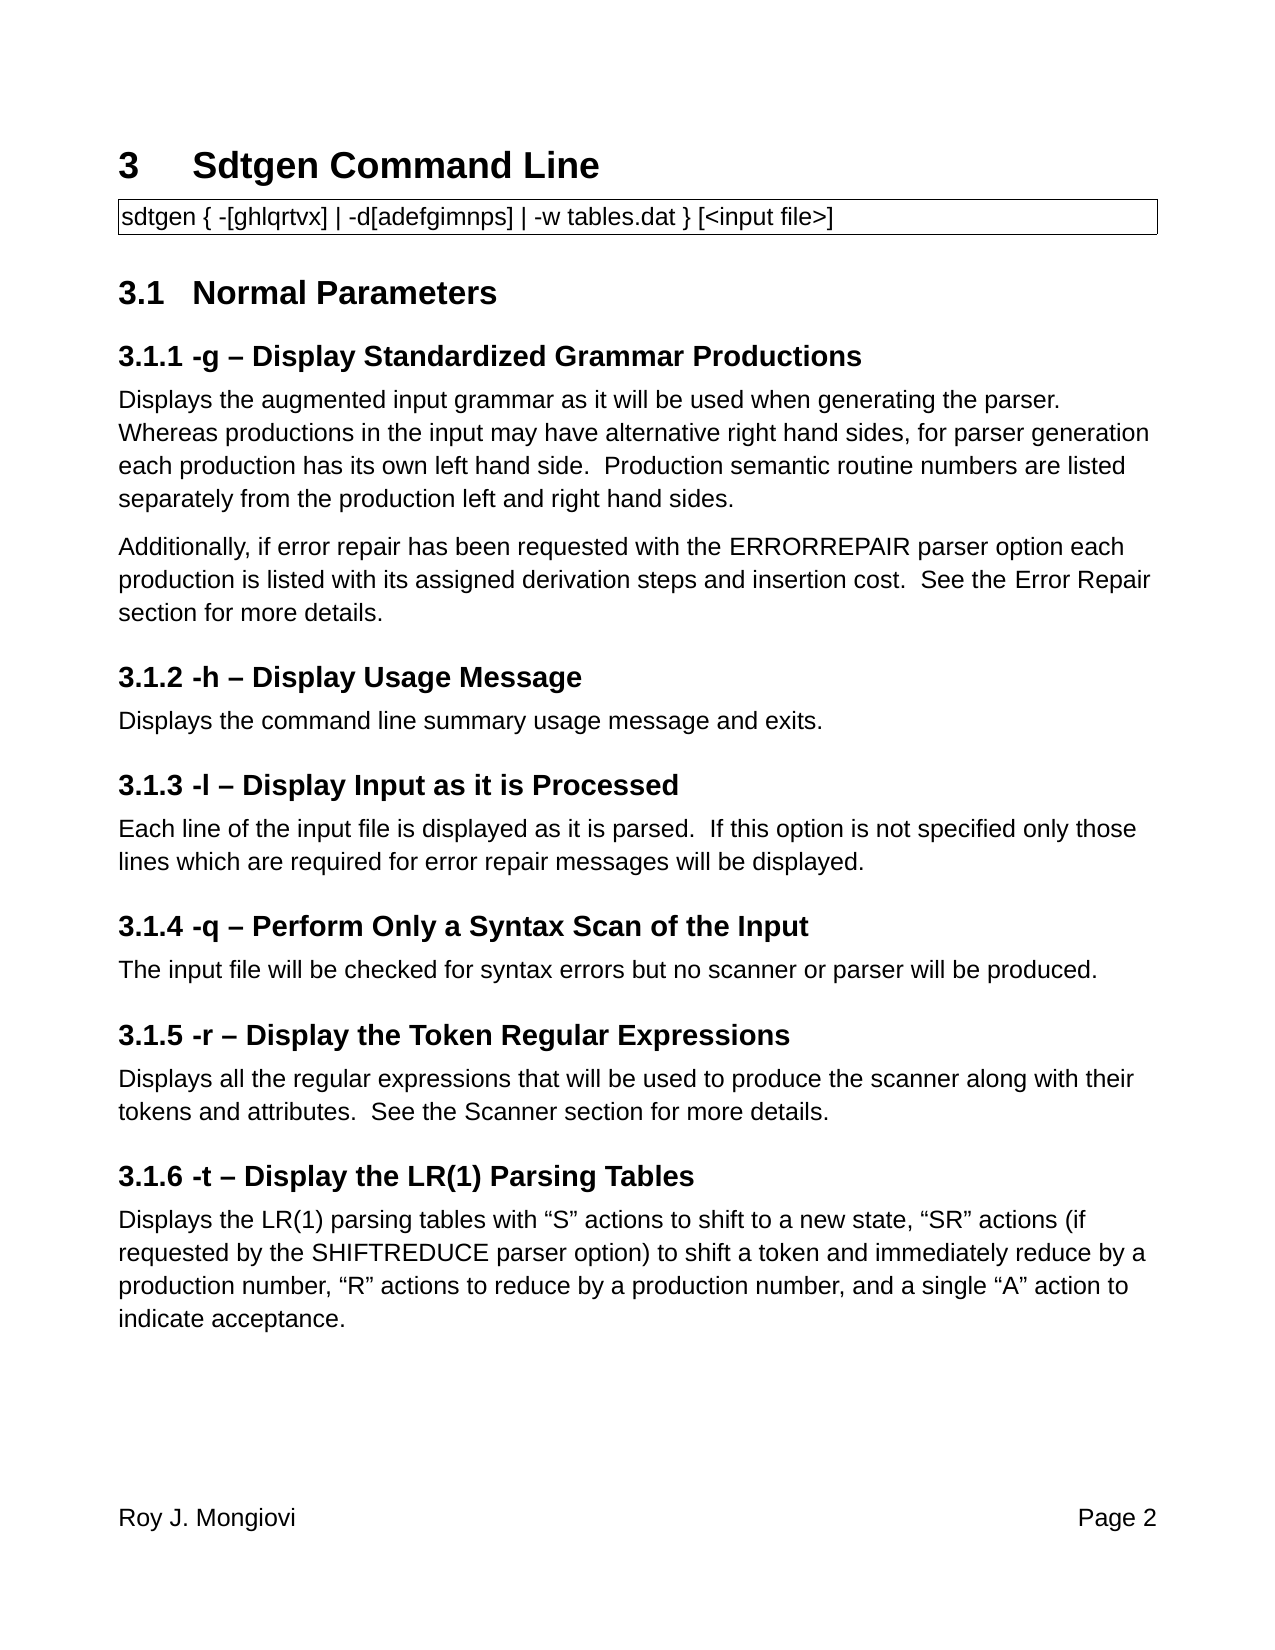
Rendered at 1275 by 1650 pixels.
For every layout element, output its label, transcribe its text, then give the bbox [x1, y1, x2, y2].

text Additionally, if error repair has been requested with the ERRORREPAIR parser option each production is listed with its assigned derivation steps and insertion cost. See the Error Repair section for more details. [118, 532, 1157, 626]
text Displays the command line summary usage message and exits. [118, 706, 1157, 735]
text Displays the LR(1) parsing tables with “S” actions to shift to a new state, “SR” actions (if requested by the SHIFTREDUCE parser option) to shift a token and immediately reduce by a production number, “R” actions to reduce by a production number, and a single “A” action to indicate acceptance. [118, 1205, 1157, 1333]
subtitle -r – Display the Token Regular Expressions [118, 1018, 1157, 1051]
text Each line of the input file is displayed as it is parsed. If this option is not specified only those lines which are required for error repair messages will be displayed. [118, 814, 1157, 876]
text sdtgen { -[ghlqrtvx] | -d[adefgimnps] | -w tables.dat } [<input file>] [119, 200, 1157, 234]
text Displays all the regular expressions that will be used to produce the scanner along with their tokens and attributes. See the Scanner section for more details. [118, 1064, 1157, 1125]
subtitle -t – Display the LR(1) Parsing Tables [118, 1159, 1157, 1192]
subtitle Normal Parameters [118, 273, 1157, 312]
text Displays the augmented input grammar as it will be used when generating the parser. Whereas productions in the input may have alternative right hand sides, for parser generation each production has its own left hand side. Production semantic routine numbers are listed separately from the production left and right hand sides. [118, 385, 1157, 513]
subtitle -g – Display Standardized Grammar Productions [118, 339, 1157, 372]
text The input file will be checked for syntax errors but no scanner or parser will be produced. [118, 955, 1157, 984]
subtitle Sdtgen Command Line [118, 143, 1157, 186]
subtitle -l – Display Input as it is Processed [118, 768, 1157, 802]
subtitle -q – Perform Only a Syntax Scan of the Input [118, 909, 1157, 943]
subtitle -h – Display Usage Message [118, 660, 1157, 693]
